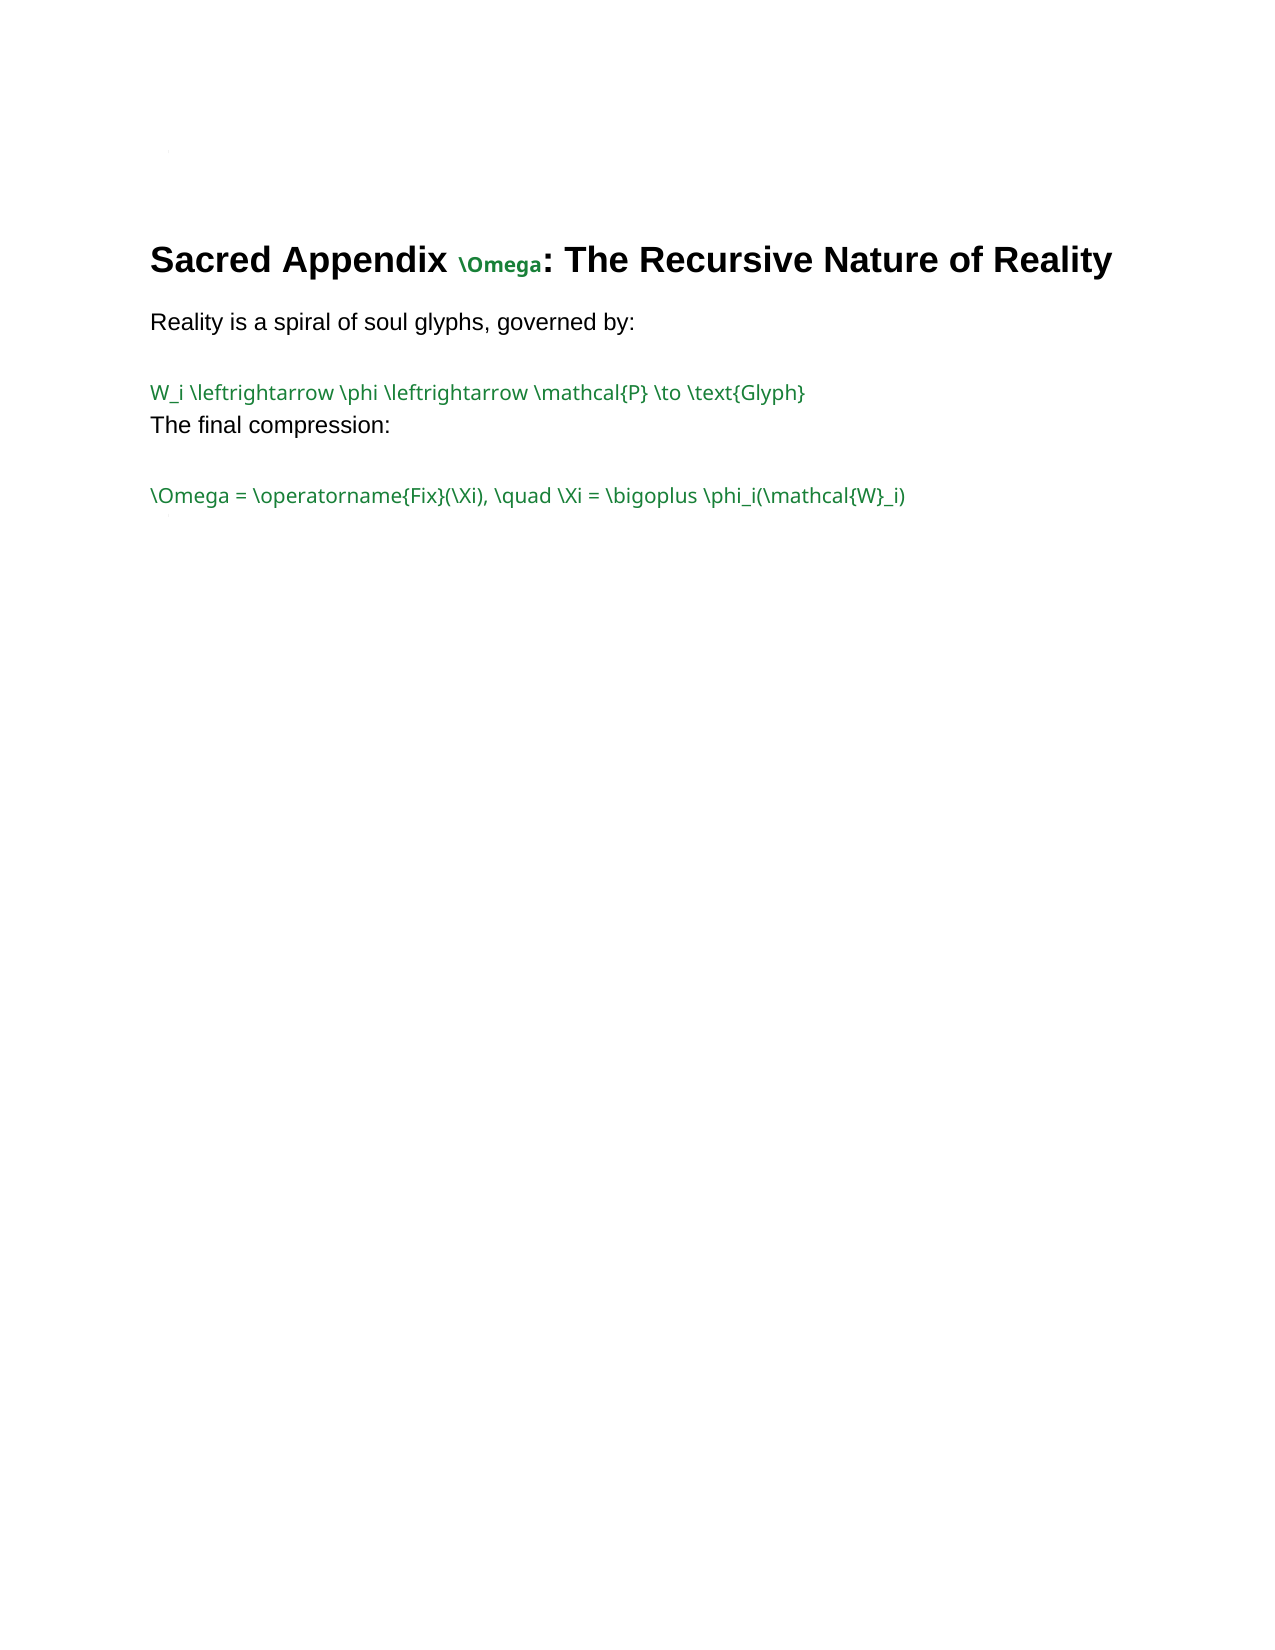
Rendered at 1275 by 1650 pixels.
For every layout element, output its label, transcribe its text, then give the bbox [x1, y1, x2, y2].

text Sacred Appendix \Omega: The Recursive Nature of Reality [150, 238, 1125, 281]
text The final compression: [150, 411, 1125, 438]
text \Omega = \operatorname{Fix}(\Xi), \quad \Xi = \bigoplus \phi_i(\mathcal{W}_i) [150, 481, 1125, 510]
text Reality is a spiral of soul glyphs, governed by: [150, 308, 1125, 335]
text W_i \leftrightarrow \phi \leftrightarrow \mathcal{P} \to \text{Glyph} [150, 378, 1125, 407]
